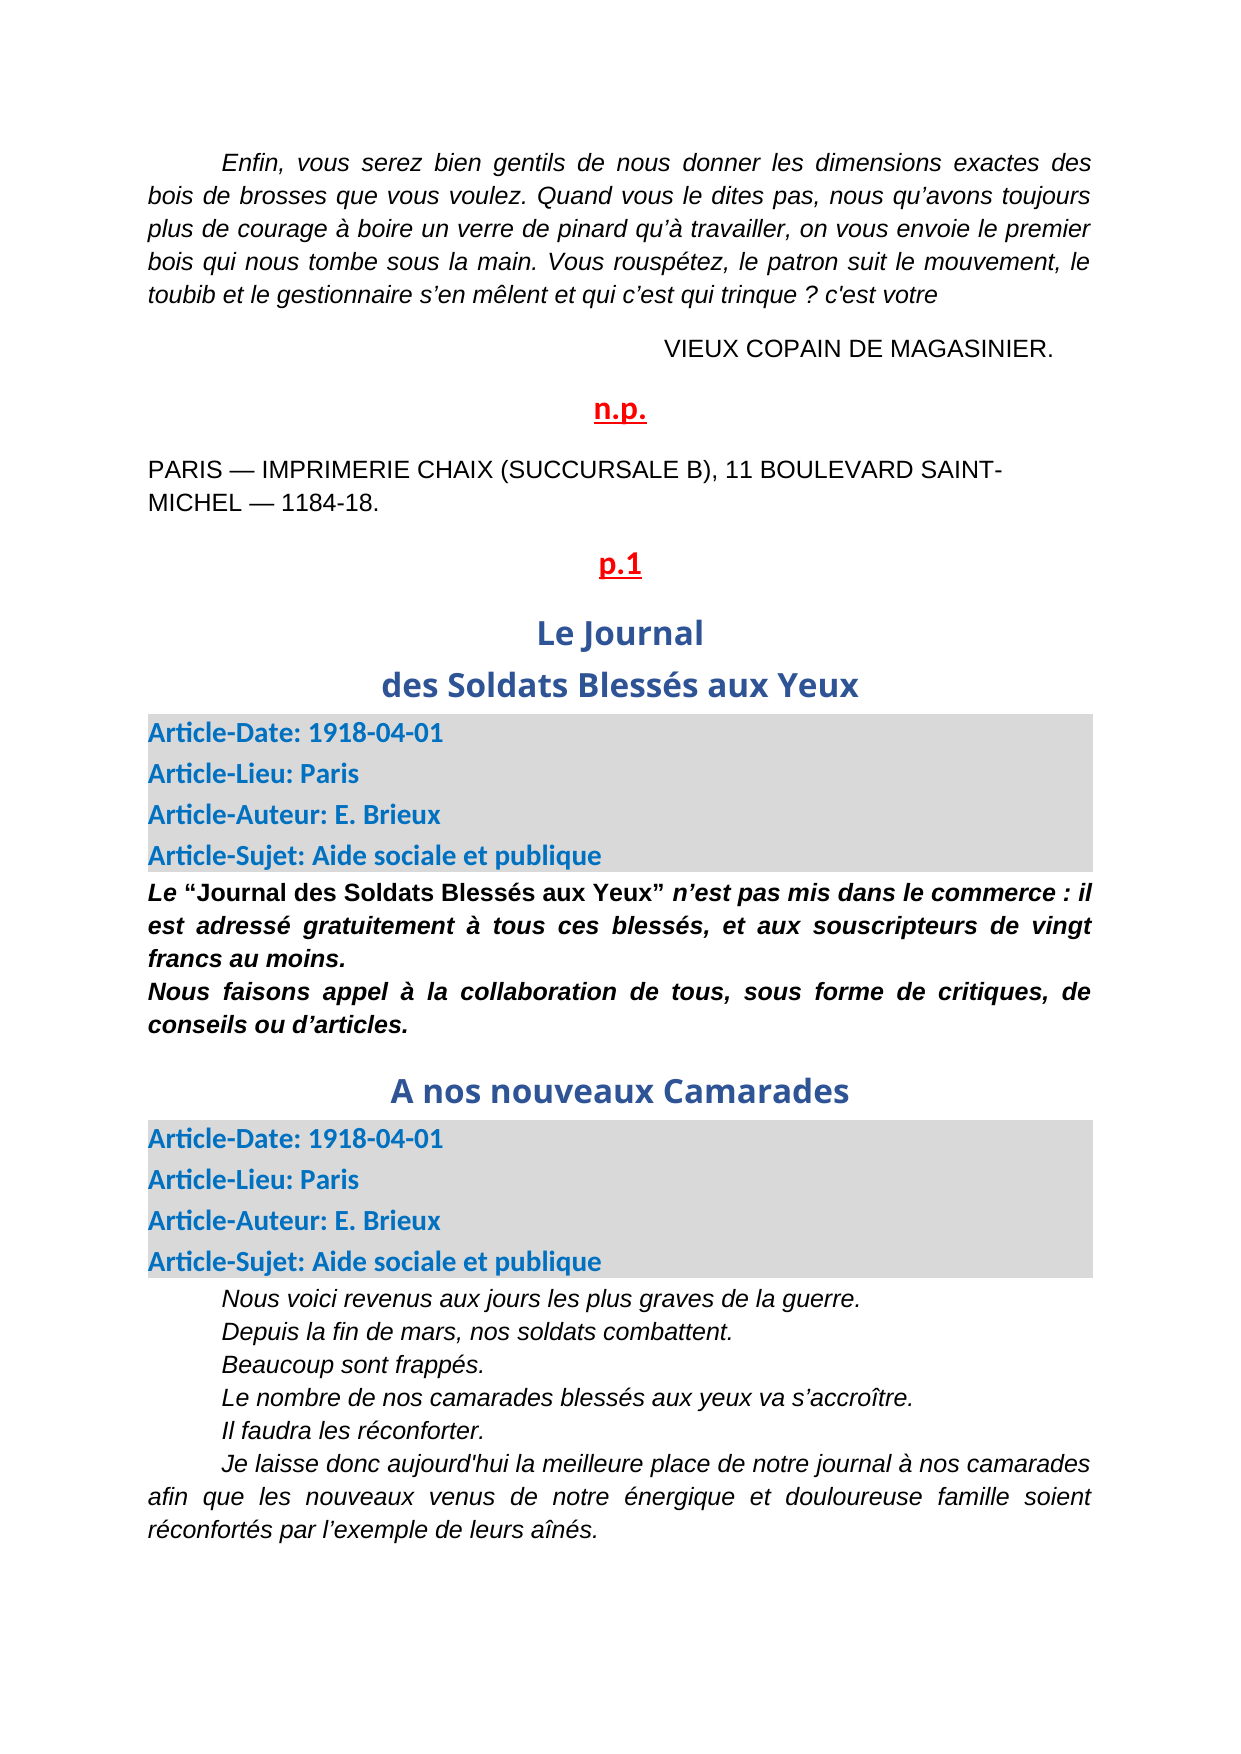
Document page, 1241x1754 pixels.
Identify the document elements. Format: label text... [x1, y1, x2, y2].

text Le nombre de nos camarades blessés aux yeux va s’accroître. [148, 1383, 1093, 1411]
text Je laisse donc aujourd'hui la meilleure place de notre journal à nos camarades afin que les nouveaux venus de notre énergique et douloureuse famille soient réconfortés par l’exemple de leurs aînés. [148, 1449, 1093, 1543]
text Article-Lieu: Paris [148, 1161, 1093, 1196]
text Article-Lieu: Paris [148, 755, 1093, 790]
subtitle des Soldats Blessés aux Yeux [148, 662, 1093, 707]
subtitle Le Journal [148, 609, 1093, 655]
text Nous faisons appel à la collaboration de tous, sous forme de critiques, de conseils ou d’articles. [148, 977, 1093, 1038]
text Article-Sujet: Aide sociale et publique [148, 837, 1093, 872]
text Nous voici revenus aux jours les plus graves de la guerre. [148, 1284, 1093, 1312]
text n.p. [148, 387, 1093, 428]
text PARIS — IMPRIMERIE CHAIX (SUCCURSALE B), 11 BOULEVARD SAINT-MICHEL — 1184-18. [148, 455, 1093, 517]
text p.1 [148, 542, 1093, 583]
text Article-Sujet: Aide sociale et publique [148, 1243, 1093, 1278]
text Enfin, vous serez bien gentils de nous donner les dimensions exactes des bois de brosses que vous voulez. Quand vous le dites pas, nous qu’avons toujours plus de courage à boire un verre de pinard qu’à travailler, on vous envoie le premier bois qui nous tombe sous la main. Vous rouspétez, le patron suit le mouvement, le toubib et le gestionnaire s’en mêlent et qui c’est qui trinque ? c'est votre [148, 148, 1093, 308]
text Article-Date: 1918-04-01 [148, 714, 1093, 749]
text Depuis la fin de mars, nos soldats combattent. [148, 1317, 1093, 1345]
text Le “Journal des Soldats Blessés aux Yeux” n’est pas mis dans le commerce : il est adressé gratuitement à tous ces blessés, et aux souscripteurs de vingt francs au moins. [148, 878, 1093, 972]
text VIEUX COPAIN DE MAGASINIER. [664, 333, 1093, 362]
text Article-Auteur: E. Brieux [148, 796, 1093, 831]
text Il faudra les réconforter. [148, 1416, 1093, 1444]
text Beaucoup sont frappés. [148, 1350, 1093, 1378]
text Article-Auteur: E. Brieux [148, 1202, 1093, 1237]
subtitle A nos nouveaux Camarades [148, 1068, 1093, 1113]
text Article-Date: 1918-04-01 [148, 1120, 1093, 1156]
